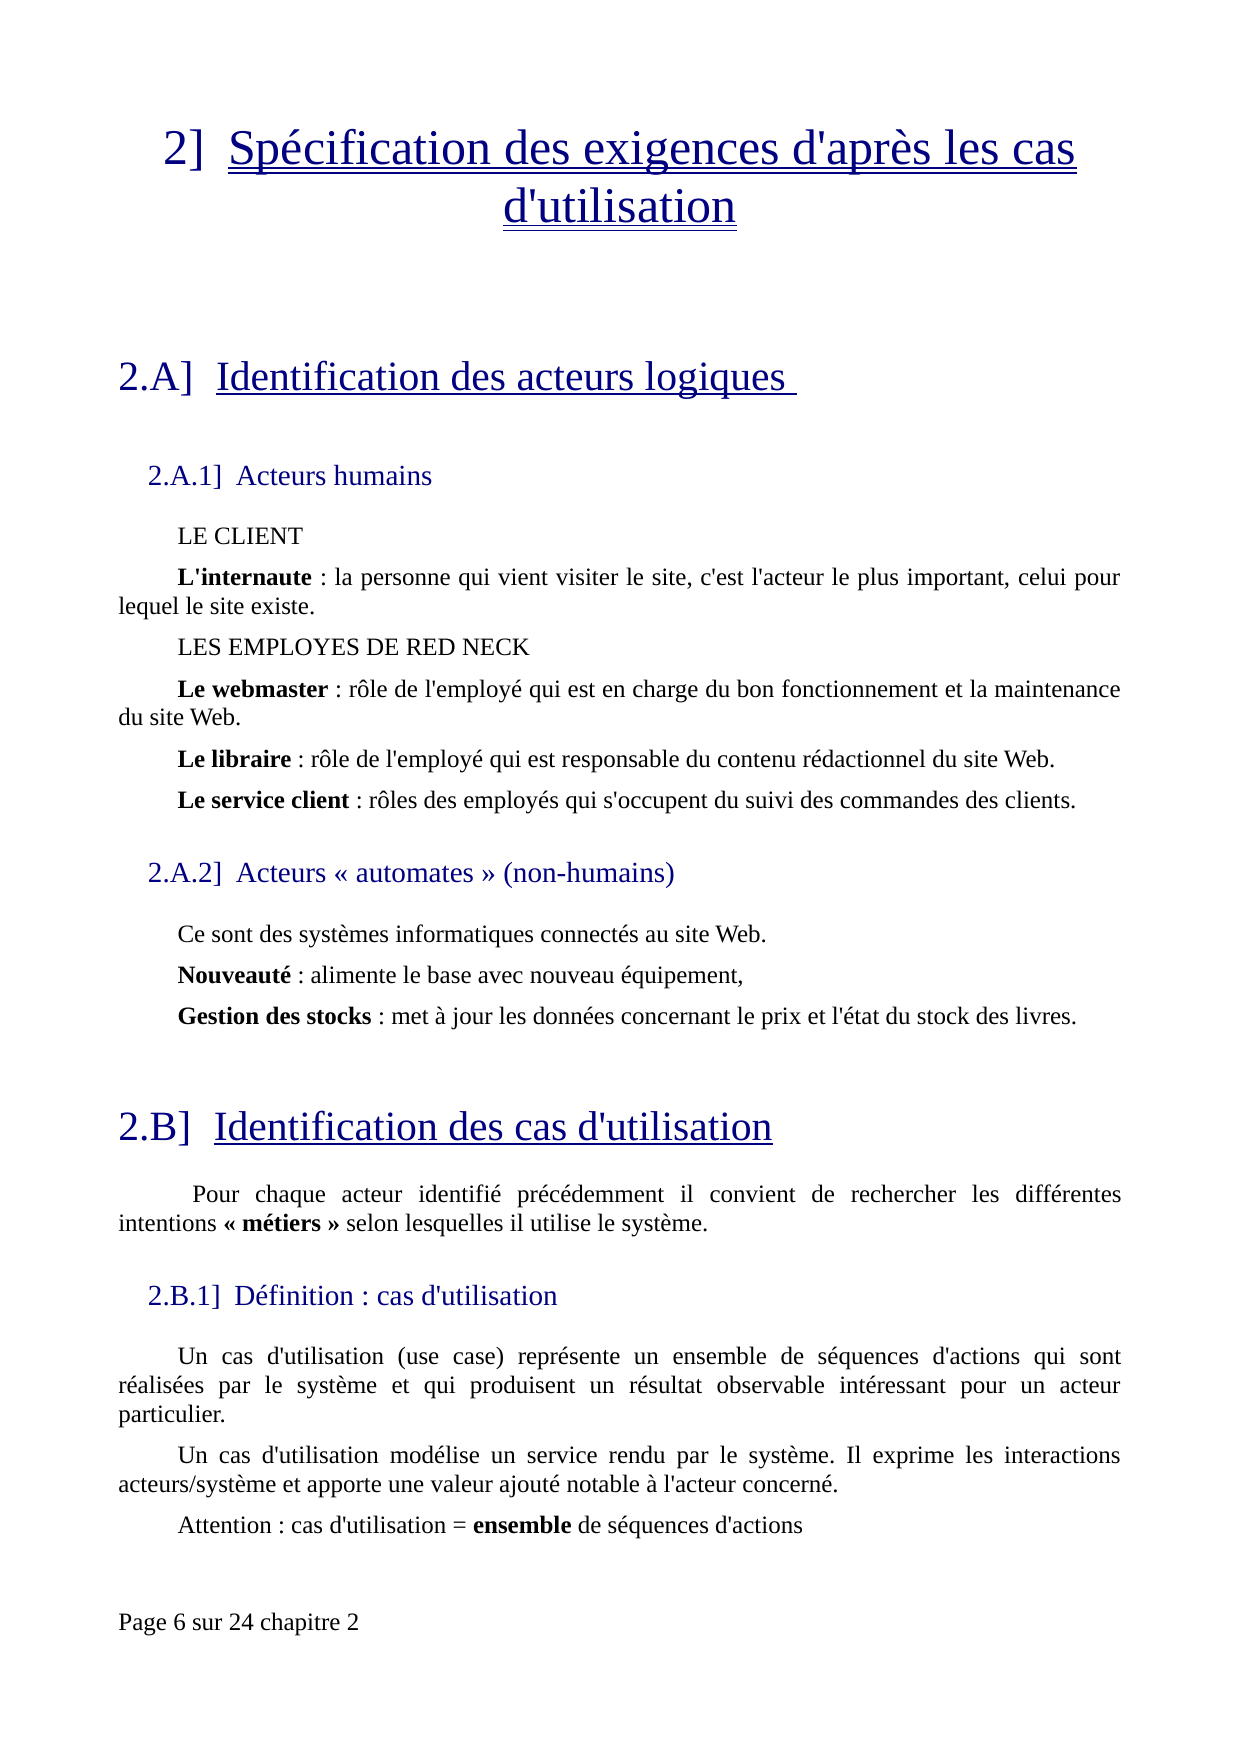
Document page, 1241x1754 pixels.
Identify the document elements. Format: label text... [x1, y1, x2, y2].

subtitle Spécification des exigences d'après les cas d'utilisation [118, 118, 1122, 233]
subtitle Acteurs « automates » (non-humains) [148, 856, 1122, 889]
subtitle Acteurs humains [148, 458, 1122, 492]
text LES EMPLOYES DE RED NECK [118, 632, 1122, 661]
subtitle Définition : cas d'utilisation [148, 1278, 1122, 1312]
subtitle Identification des acteurs logiques [118, 351, 1122, 399]
text LE CLIENT [118, 521, 1122, 550]
text Le libraire : rôle de l'employé qui est responsable du contenu rédactionnel du site Web. [118, 744, 1122, 772]
text Le webmaster : rôle de l'employé qui est en charge du bon fonctionnement et la maintenance du site Web. [118, 674, 1122, 731]
text Un cas d'utilisation (use case) représente un ensemble de séquences d'actions qui sont réalisées par le système et qui produisent un résultat observable intéressant pour un acteur particulier. [118, 1341, 1122, 1428]
text Un cas d'utilisation modélise un service rendu par le système. Il exprime les interactions acteurs/système et apporte une valeur ajouté notable à l'acteur concerné. [118, 1440, 1122, 1498]
text Attention : cas d'utilisation = ensemble de séquences d'actions [118, 1510, 1122, 1539]
text Pour chaque acteur identifié précédemment il convient de rechercher les différentes intentions « métiers » selon lesquelles il utilise le système. [118, 1179, 1122, 1236]
subtitle Identification des cas d'utilisation [118, 1101, 1122, 1149]
text Nouveauté : alimente le base avec nouveau équipement, [118, 960, 1122, 989]
text Ce sont des systèmes informatiques connectés au site Web. [118, 919, 1122, 947]
text Gestion des stocks : met à jour les données concernant le prix et l'état du stock des livres. [118, 1001, 1122, 1030]
text Le service client : rôles des employés qui s'occupent du suivi des commandes des clients. [118, 785, 1122, 814]
text L'internaute : la personne qui vient visiter le site, c'est l'acteur le plus important, celui pour lequel le site existe. [118, 562, 1122, 620]
